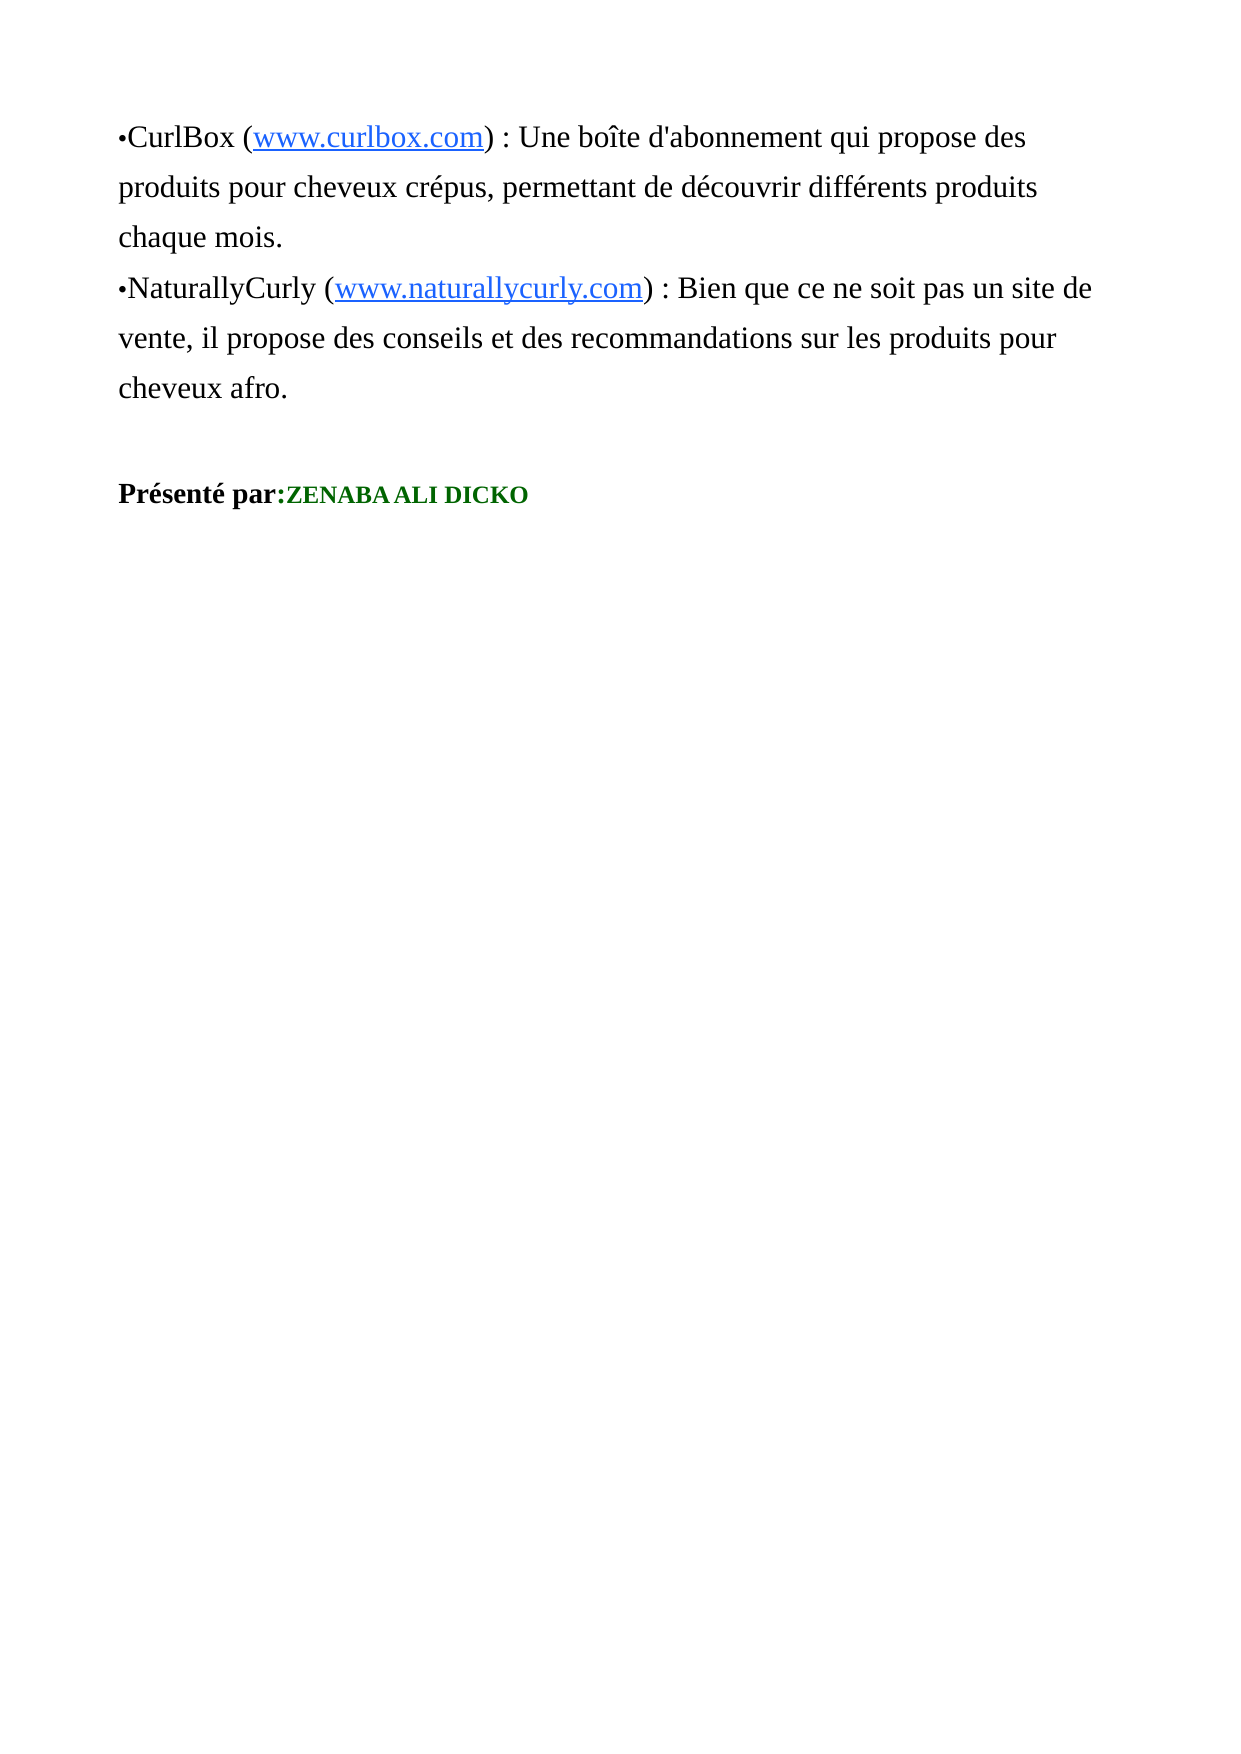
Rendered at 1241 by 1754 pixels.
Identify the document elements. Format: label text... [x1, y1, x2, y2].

list CurlBox (www.curlbox.com) : Une boîte d'abonnement qui propose des produits pour cheveux crépus, permettant de découvrir différents produits chaque mois. [118, 118, 1122, 255]
list NaturallyCurly (www.naturallycurly.com) : Bien que ce ne soit pas un site de vente, il propose des conseils et des recommandations sur les produits pour cheveux afro. [118, 269, 1122, 406]
text Présenté par:ZENABA ALI DICKO [118, 434, 1122, 510]
